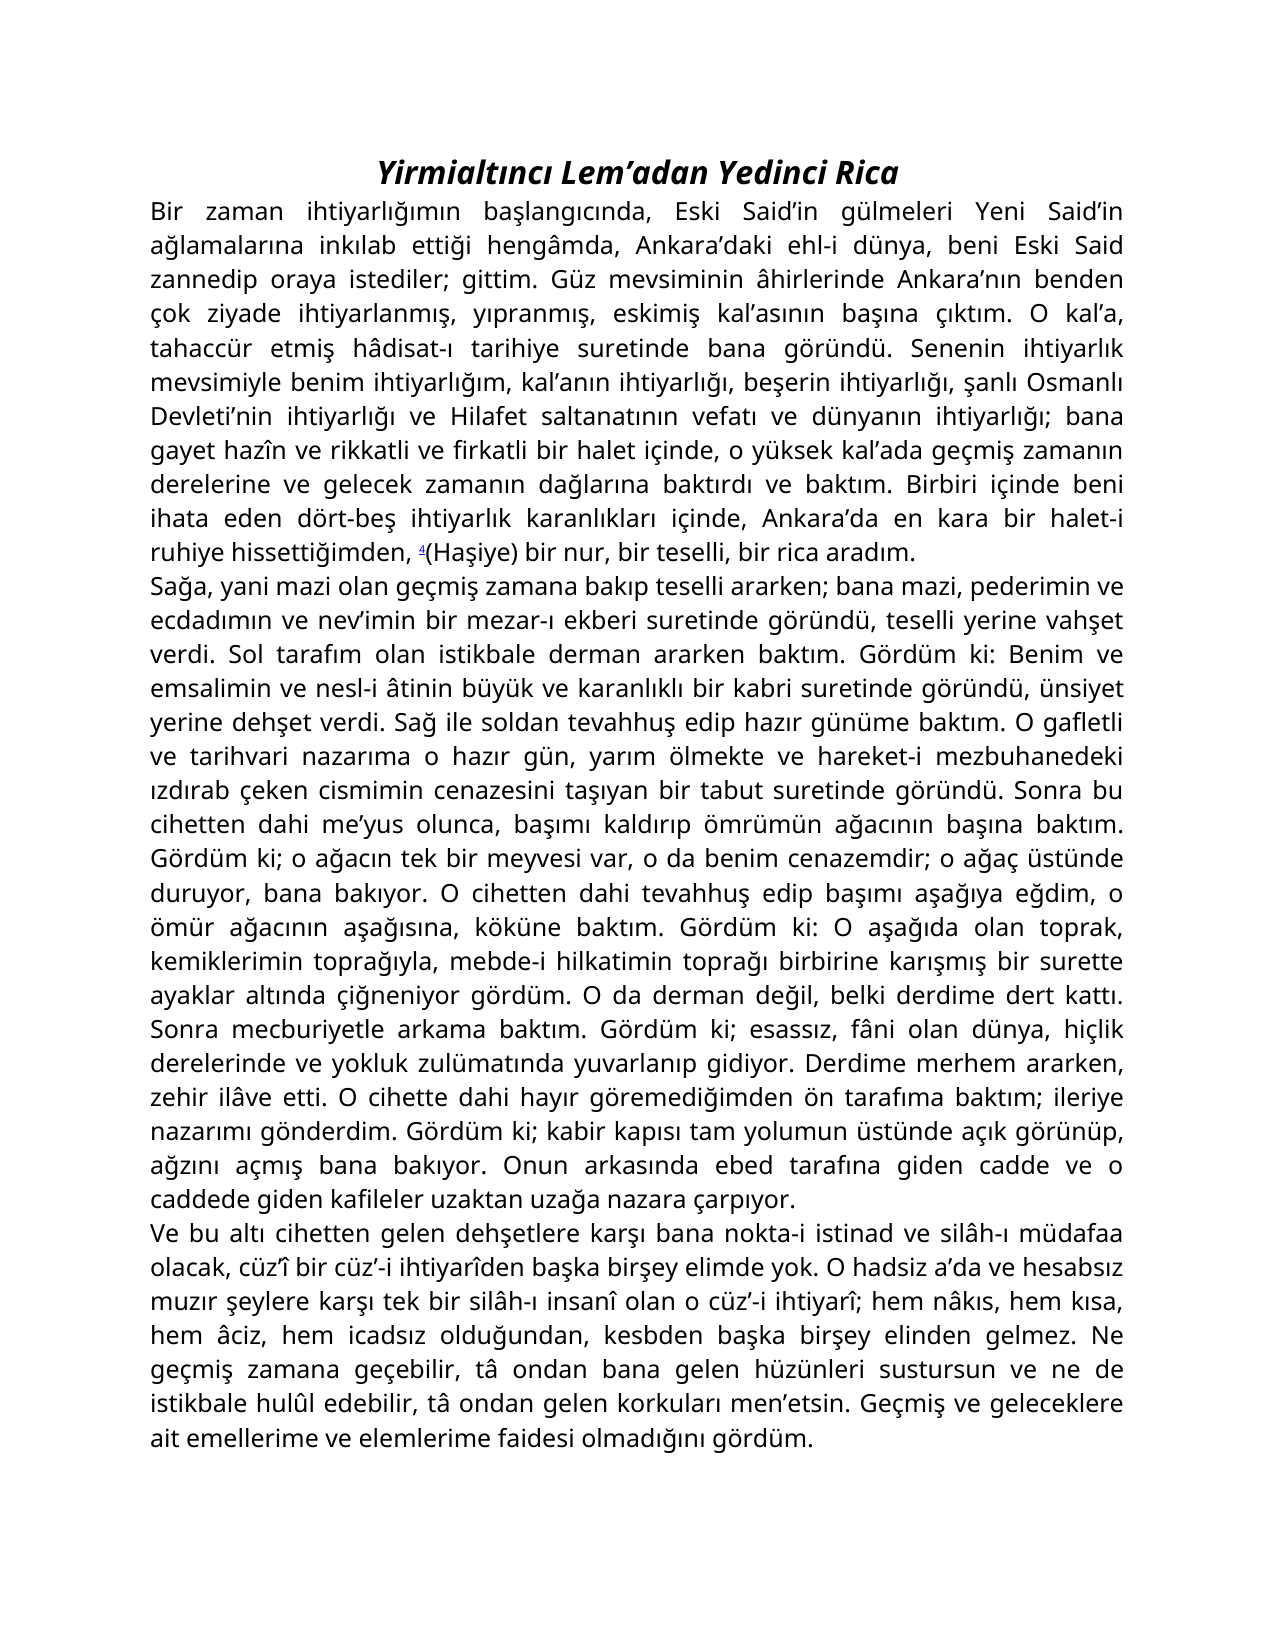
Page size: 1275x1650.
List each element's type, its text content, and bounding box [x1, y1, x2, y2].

text Sağa, yani mazi olan geçmiş zamana bakıp teselli ararken; bana mazi, pederimin ve ecdadımın ve nev’imin bir mezar-ı ekberi suretinde göründü, teselli yerine vahşet verdi. Sol tarafım olan istikbale derman ararken baktım. Gördüm ki: Benim ve emsalimin ve nesl-i âtinin büyük ve karanlıklı bir kabri suretinde göründü, ünsiyet yerine dehşet verdi. Sağ ile soldan tevahhuş edip hazır günüme baktım. O gafletli ve tarihvari nazarıma o hazır gün, yarım ölmekte ve hareket-i mezbuhanedeki ızdırab çeken cismimin cenazesini taşıyan bir tabut suretinde göründü. Sonra bu cihetten dahi me’yus olunca, başımı kaldırıp ömrümün ağacının başına baktım. Gördüm ki; o ağacın tek bir meyvesi var, o da benim cenazemdir; o ağaç üstünde duruyor, bana bakıyor. O cihetten dahi tevahhuş edip başımı aşağıya eğdim, o ömür ağacının aşağısına, köküne baktım. Gördüm ki: O aşağıda olan toprak, kemiklerimin toprağıyla, mebde-i hilkatimin toprağı birbirine karışmış bir surette ayaklar altında çiğneniyor gördüm. O da derman değil, belki derdime dert kattı. Sonra mecburiyetle arkama baktım. Gördüm ki; esassız, fâni olan dünya, hiçlik derelerinde ve yokluk zulümatında yuvarlanıp gidiyor. Derdime merhem ararken, zehir ilâve etti. O cihette dahi hayır göremediğimden ön tarafıma baktım; ileriye nazarımı gönderdim. Gördüm ki; kabir kapısı tam yolumun üstünde açık görünüp, ağzını açmış bana bakıyor. Onun arkasında ebed tarafına giden cadde ve o caddede giden kafileler uzaktan uzağa nazara çarpıyor. [150, 569, 1125, 1216]
text Ve bu altı cihetten gelen dehşetlere karşı bana nokta-i istinad ve silâh-ı müdafaa olacak, cüz’î bir cüz’-i ihtiyarîden başka birşey elimde yok. O hadsiz a’da ve hesabsız muzır şeylere karşı tek bir silâh-ı insanî olan o cüz’-i ihtiyarî; hem nâkıs, hem kısa, hem âciz, hem icadsız olduğundan, kesbden başka birşey elinden gelmez. Ne geçmiş zamana geçebilir, tâ ondan bana gelen hüzünleri sustursun ve ne de istikbale hulûl edebilir, tâ ondan gelen korkuları men’etsin. Geçmiş ve geleceklere ait emellerime ve elemlerime faidesi olmadığını gördüm. [150, 1216, 1125, 1454]
text Bir zaman ihtiyarlığımın başlangıcında, Eski Said’in gülmeleri Yeni Said’in ağlamalarına inkılab ettiği hengâmda, Ankara’daki ehl-i dünya, beni Eski Said zannedip oraya istediler; gittim. Güz mevsiminin âhirlerinde Ankara’nın benden çok ziyade ihtiyarlanmış, yıpranmış, eskimiş kal’asının başına çıktım. O kal’a, tahaccür etmiş hâdisat-ı tarihiye suretinde bana göründü. Senenin ihtiyarlık mevsimiyle benim ihtiyarlığım, kal’anın ihtiyarlığı, beşerin ihtiyarlığı, şanlı Osmanlı Devleti’nin ihtiyarlığı ve Hilafet saltanatının vefatı ve dünyanın ihtiyarlığı; bana gayet hazîn ve rikkatli ve firkatli bir halet içinde, o yüksek kal’ada geçmiş zamanın derelerine ve gelecek zamanın dağlarına baktırdı ve baktım. Birbiri içinde beni ihata eden dört-beş ihtiyarlık karanlıkları içinde, Ankara’da en kara bir halet-i ruhiye hissettiğimden, 4(Haşiye) bir nur, bir teselli, bir rica aradım. [150, 194, 1125, 569]
subtitle Yirmialtıncı Lem’adan Yedinci Rica [150, 150, 1125, 194]
